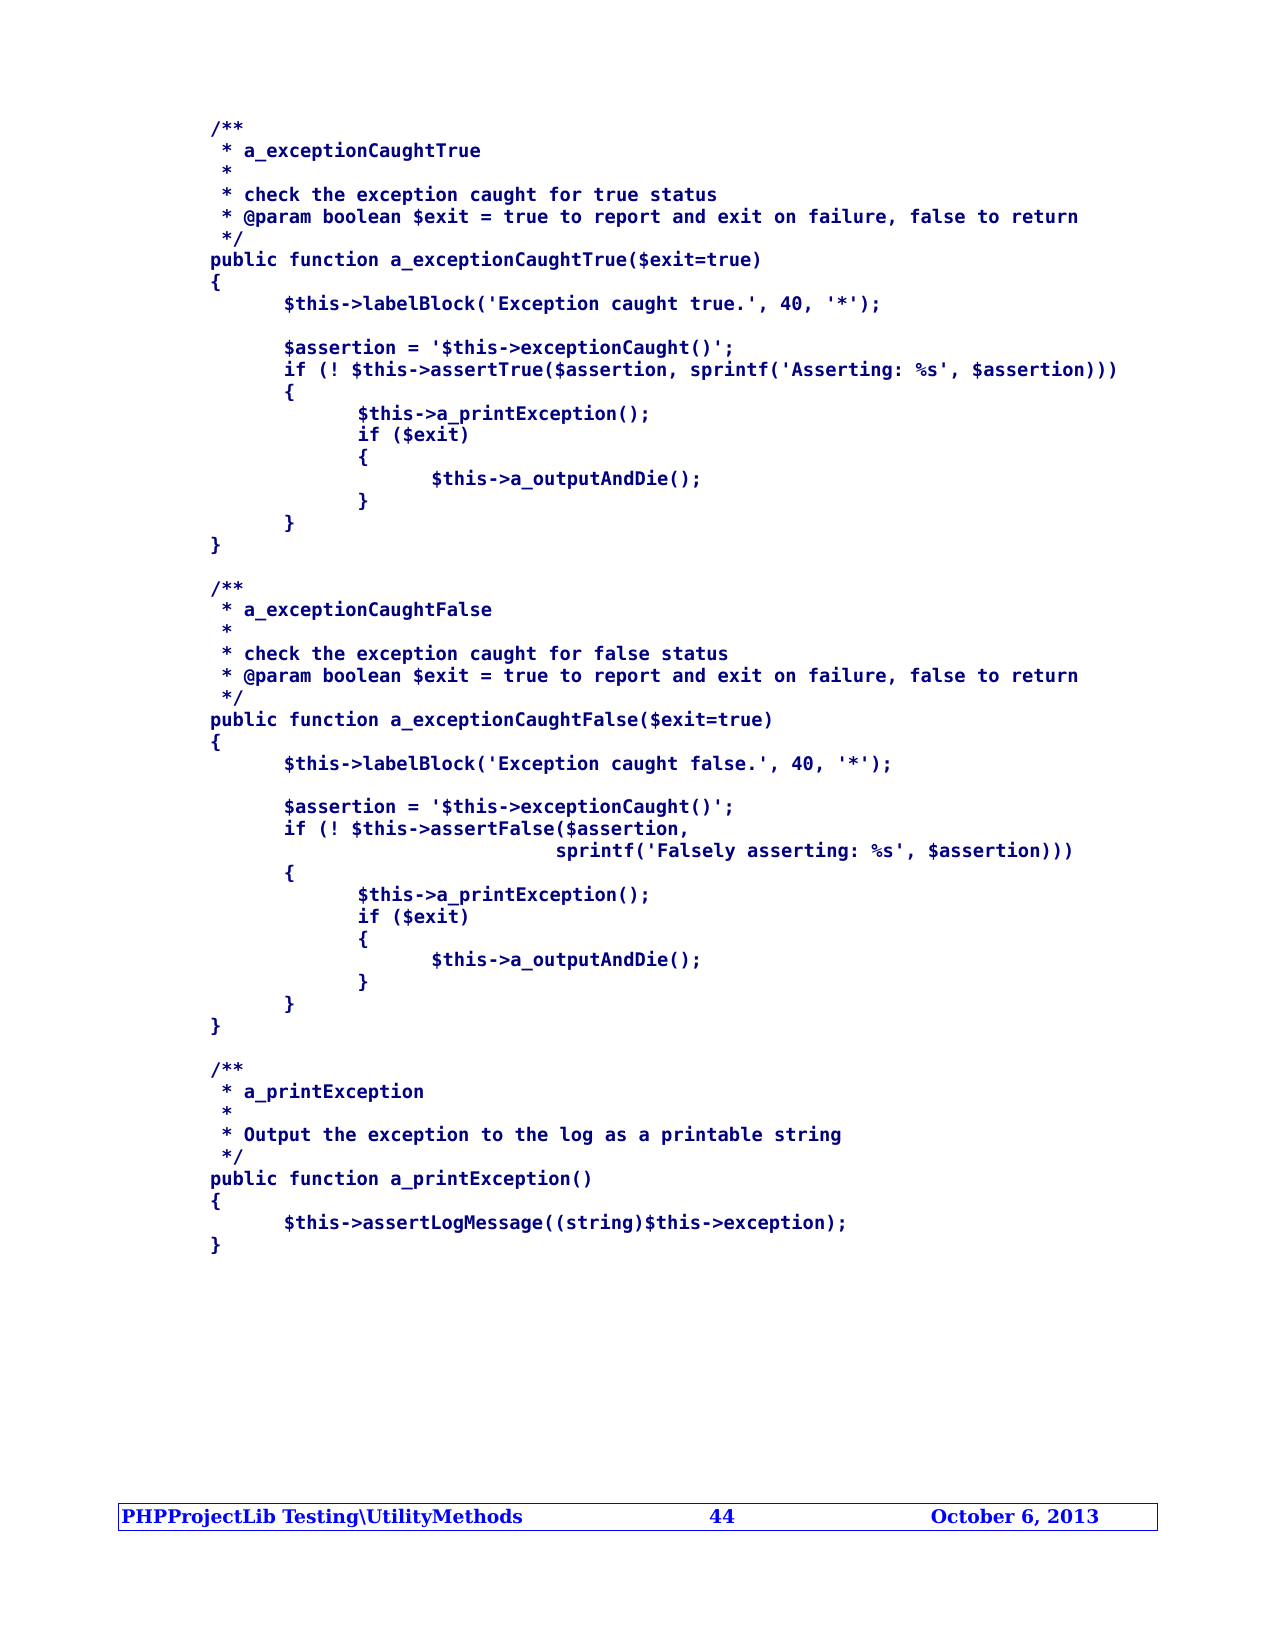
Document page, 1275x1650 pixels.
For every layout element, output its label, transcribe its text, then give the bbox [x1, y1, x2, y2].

list public function a_printException() [136, 1168, 1157, 1190]
list if ($exit) [136, 906, 1157, 927]
list { [136, 381, 1157, 402]
list * a_exceptionCaughtFalse [136, 599, 1157, 621]
list { [136, 731, 1157, 752]
list { [136, 1190, 1157, 1212]
list */ [136, 1146, 1157, 1168]
list } [136, 993, 1157, 1015]
list } [136, 971, 1157, 993]
list } [136, 490, 1157, 512]
list } [136, 534, 1157, 556]
list * Output the exception to the log as a printable string [136, 1124, 1157, 1146]
list { [136, 862, 1157, 884]
list if ($exit) [136, 424, 1157, 446]
list $this->a_outputAndDie(); [136, 468, 1157, 490]
list { [136, 271, 1157, 293]
list if (! $this->assertTrue($assertion, sprintf('Asserting: %s', $assertion))) [136, 359, 1157, 381]
list } [136, 1234, 1157, 1256]
list * [136, 1102, 1157, 1124]
list } [136, 512, 1157, 534]
list */ [136, 227, 1157, 249]
list $this->a_outputAndDie(); [136, 949, 1157, 971]
list public function a_exceptionCaughtFalse($exit=true) [136, 709, 1157, 731]
list * a_printException [136, 1081, 1157, 1102]
list sprintf('Falsely asserting: %s', $assertion))) [136, 840, 1157, 862]
list { [136, 446, 1157, 468]
list /** [136, 1059, 1157, 1081]
list * check the exception caught for false status [136, 643, 1157, 665]
list */ [136, 687, 1157, 709]
list * @param boolean $exit = true to report and exit on failure, false to return [136, 206, 1157, 227]
list if (! $this->assertFalse($assertion, [136, 818, 1157, 840]
list /** [136, 118, 1157, 140]
list $this->labelBlock('Exception caught true.', 40, '*'); [136, 293, 1157, 315]
list $this->a_printException(); [136, 402, 1157, 424]
list $this->a_printException(); [136, 884, 1157, 906]
list $assertion = '$this->exceptionCaught()'; [136, 337, 1157, 359]
list * a_exceptionCaughtTrue [136, 140, 1157, 162]
list * [136, 162, 1157, 184]
list $this->assertLogMessage((string)$this->exception); [136, 1212, 1157, 1234]
list $assertion = '$this->exceptionCaught()'; [136, 796, 1157, 818]
list public function a_exceptionCaughtTrue($exit=true) [136, 249, 1157, 271]
list * @param boolean $exit = true to report and exit on failure, false to return [136, 665, 1157, 687]
list $this->labelBlock('Exception caught false.', 40, '*'); [136, 752, 1157, 774]
list { [136, 927, 1157, 949]
list } [136, 1015, 1157, 1037]
list * check the exception caught for true status [136, 184, 1157, 206]
list /** [136, 577, 1157, 599]
list * [136, 621, 1157, 643]
